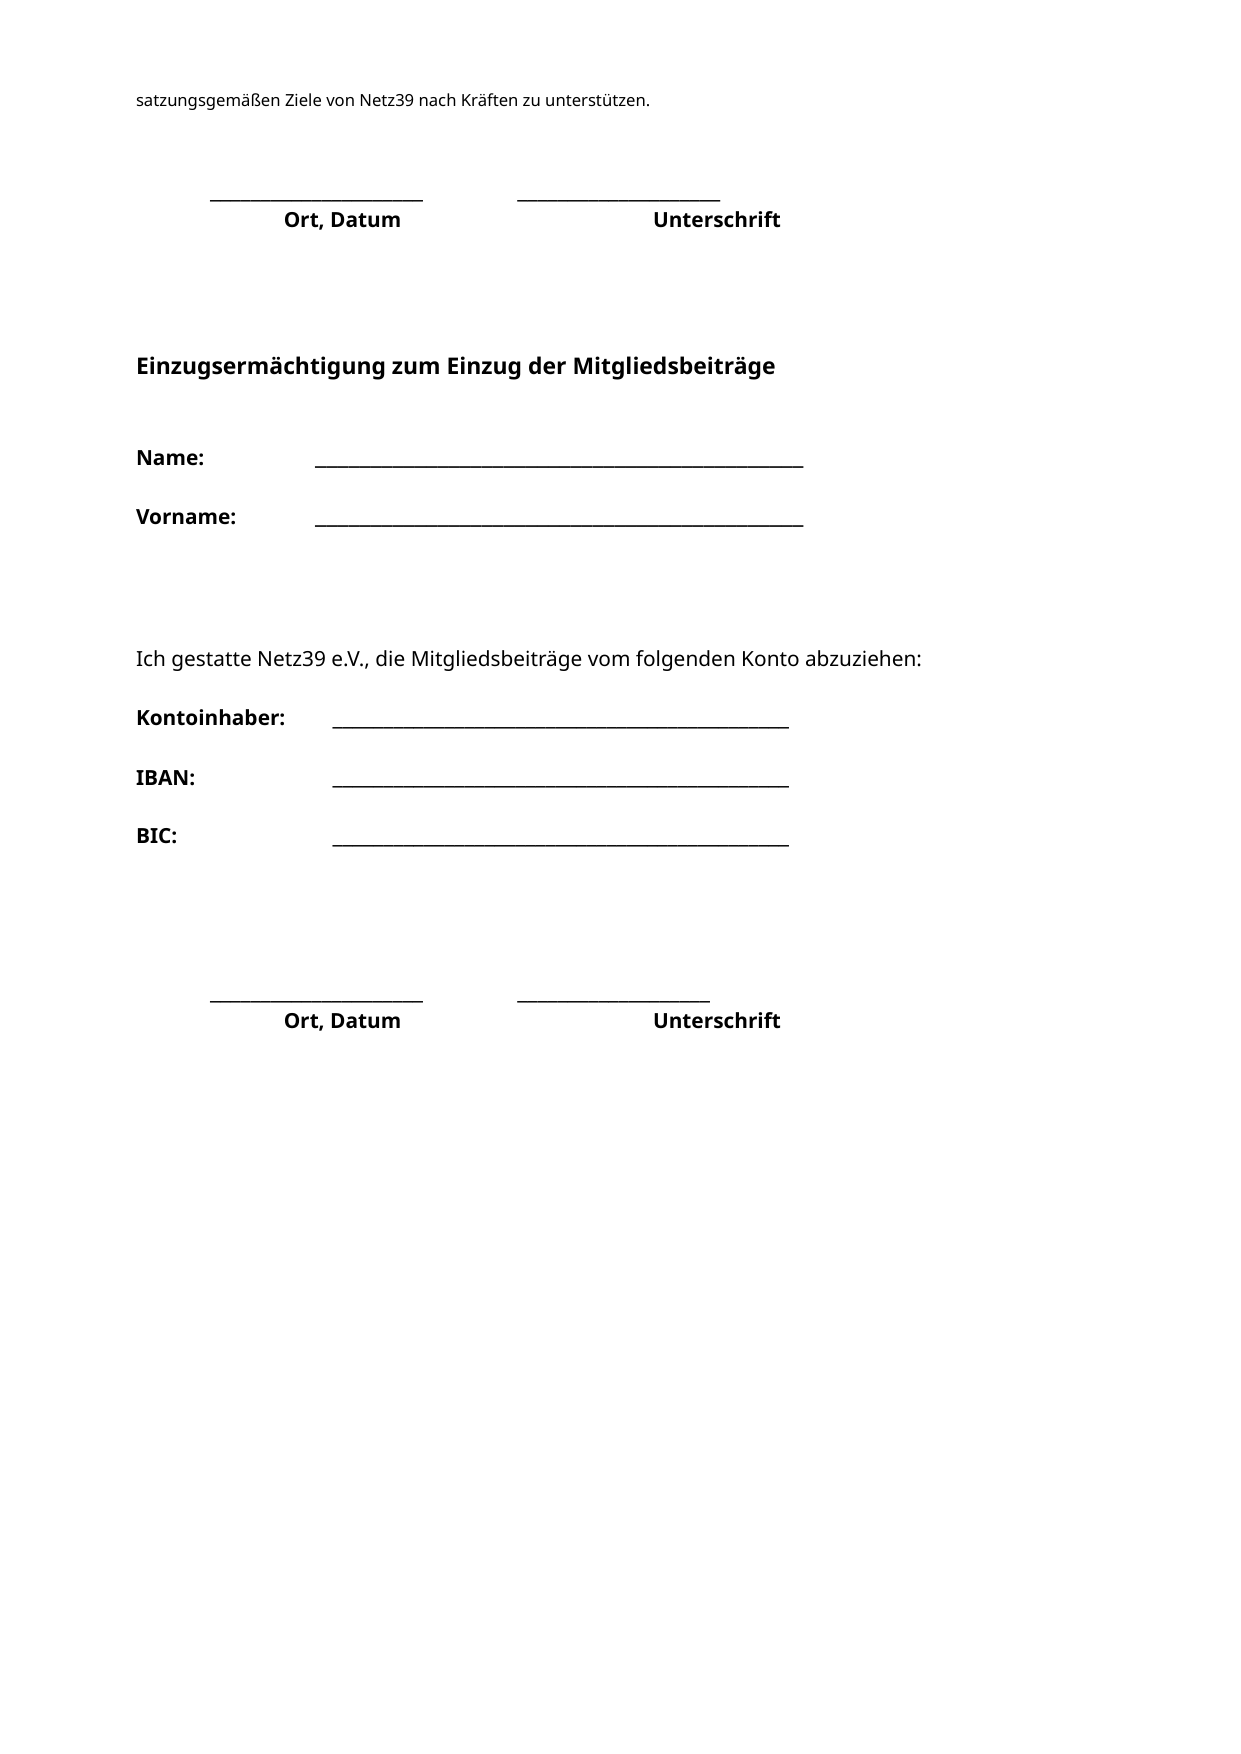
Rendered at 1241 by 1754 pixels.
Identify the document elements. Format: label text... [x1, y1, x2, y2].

text _____________________ ___________________ [136, 975, 986, 1006]
table_header ____________________________________________ [304, 413, 1008, 472]
table_cell Vorname: [125, 472, 304, 531]
table_cell _____________________________________________ [321, 791, 1002, 850]
table_cell BIC: [125, 791, 321, 850]
text _____________________ ____________________ [136, 174, 986, 205]
table_cell _____________________________________________ [321, 732, 1002, 791]
table_header Name: [125, 413, 304, 472]
table_cell IBAN: [125, 732, 321, 791]
text satzungsgemäßen Ziele von Netz39 nach Kräften zu unterstützen. [136, 89, 950, 111]
text Einzugsermächtigung zum Einzug der Mitgliedsbeiträge [136, 350, 986, 381]
table_header Kontoinhaber: [125, 673, 321, 732]
text Ort, Datum Unterschrift [136, 1006, 986, 1035]
text Ort, Datum Unterschrift [136, 205, 986, 233]
text Ich gestatte Netz39 e.V., die Mitgliedsbeiträge vom folgenden Konto abzuziehen: [136, 644, 950, 673]
table_cell ____________________________________________ [304, 472, 1008, 531]
table_header _____________________________________________ [321, 673, 1002, 732]
